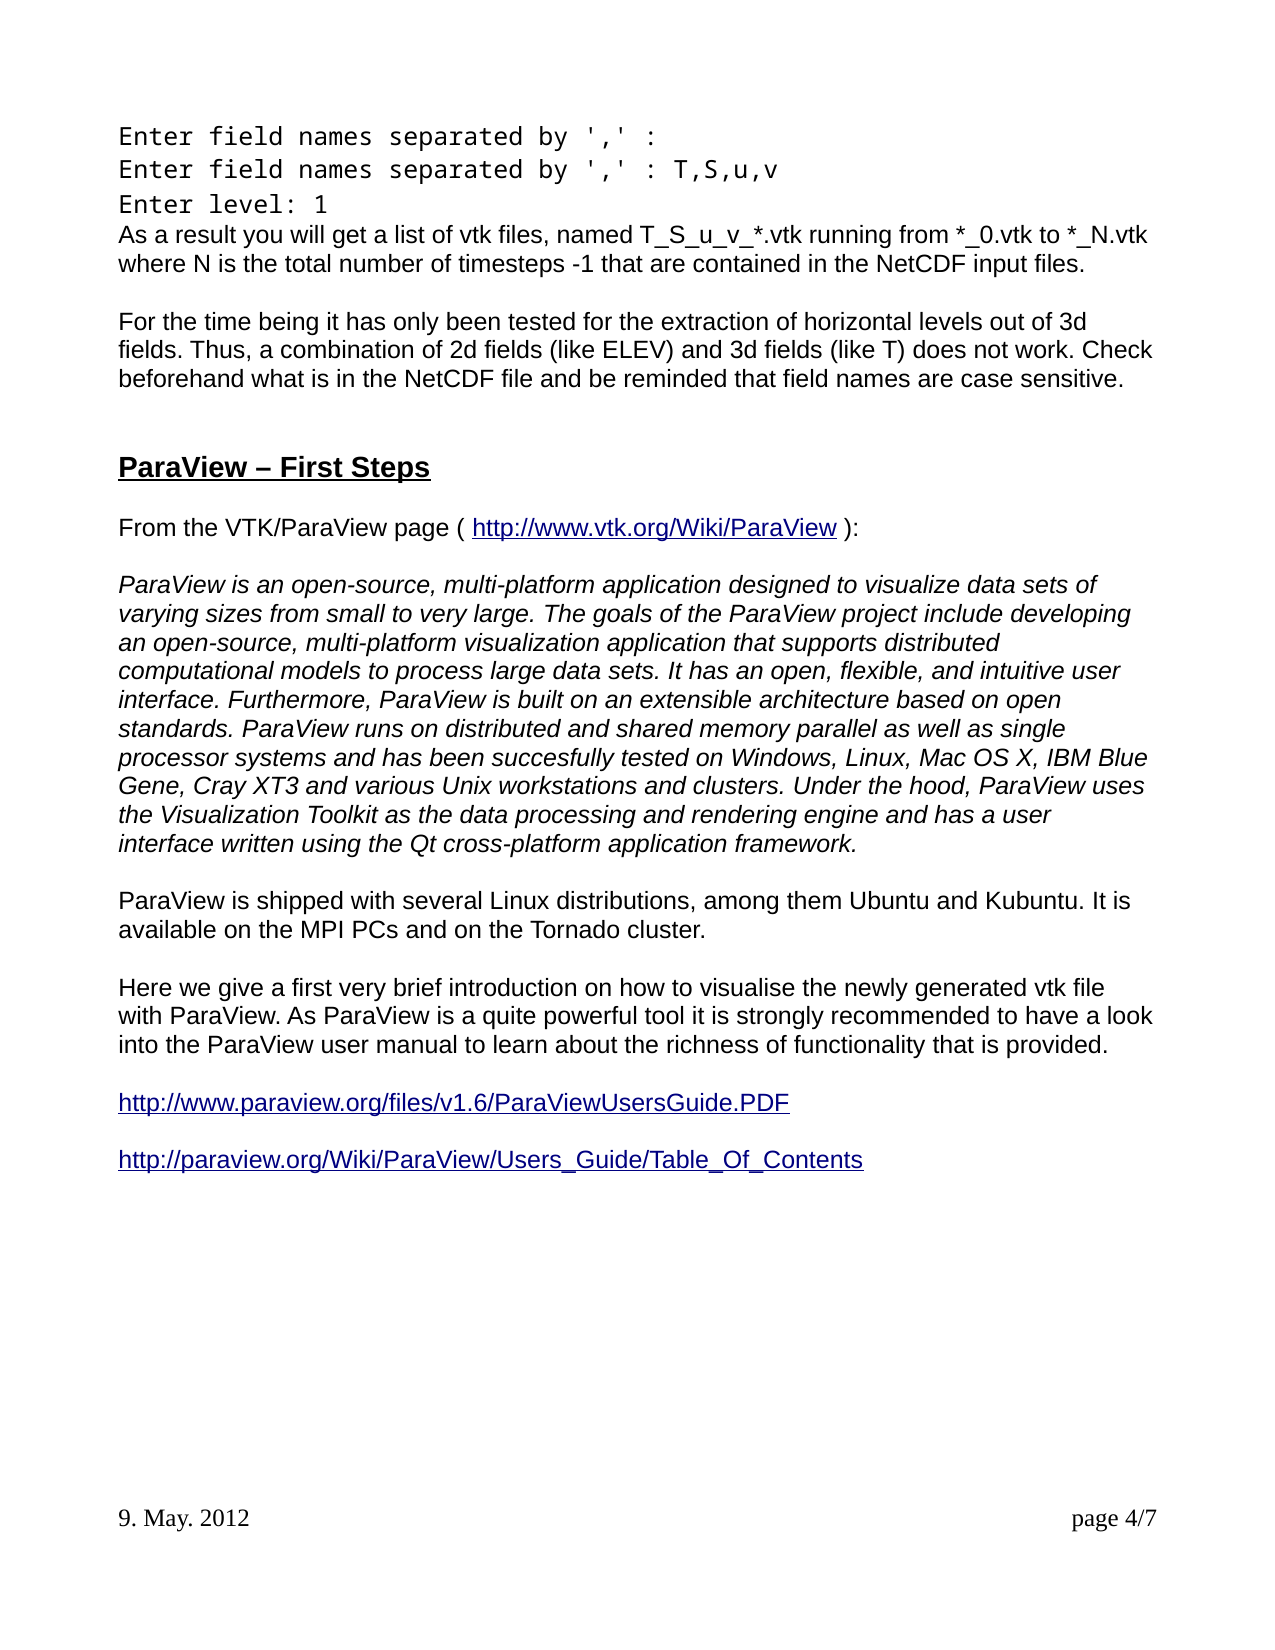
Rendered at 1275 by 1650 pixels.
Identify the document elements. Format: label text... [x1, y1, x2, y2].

text Enter field names separated by ',' : T,S,u,v [118, 152, 1157, 186]
text From the VTK/ParaView page ( http://www.vtk.org/Wiki/ParaView ): [118, 513, 1157, 541]
text Enter level: 1 [118, 186, 1157, 220]
text For the time being it has only been tested for the extraction of horizontal levels out of 3d fields. Thus, a combination of 2d fields (like ELEV) and 3d fields (like T) does not work. Check beforehand what is in the NetCDF file and be reminded that field names are case sensitive. [118, 307, 1157, 393]
text ParaView is shipped with several Linux distributions, among them Ubuntu and Kubuntu. It is available on the MPI PCs and on the Tornado cluster. [118, 886, 1157, 944]
text Enter field names separated by ',' : [118, 118, 1157, 152]
text ParaView is an open-source, multi-platform application designed to visualize data sets of varying sizes from small to very large. The goals of the ParaView project include developing an open-source, multi-platform visualization application that supports distributed computational models to process large data sets. It has an open, flexible, and intuitive user interface. Furthermore, ParaView is built on an extensible architecture based on open standards. ParaView runs on distributed and shared memory parallel as well as single processor systems and has been succesfully tested on Windows, Linux, Mac OS X, IBM Blue Gene, Cray XT3 and various Unix workstations and clusters. Under the hood, ParaView uses the Visualization Toolkit as the data processing and rendering engine and has a user interface written using the Qt cross-platform application framework. [118, 570, 1157, 858]
text As a result you will get a list of vtk files, named T_S_u_v_*.vtk running from *_0.vtk to *_N.vtk where N is the total number of timesteps -1 that are contained in the NetCDF input files. [118, 220, 1157, 278]
text http://paraview.org/Wiki/ParaView/Users_Guide/Table_Of_Contents [118, 1145, 1157, 1174]
text http://www.paraview.org/files/v1.6/ParaViewUsersGuide.PDF [118, 1088, 1157, 1116]
text Here we give a first very brief introduction on how to visualise the newly generated vtk file with ParaView. As ParaView is a quite powerful tool it is strongly recommended to have a look into the ParaView user manual to learn about the richness of functionality that is provided. [118, 973, 1157, 1059]
text ParaView – First Steps [118, 450, 1157, 484]
